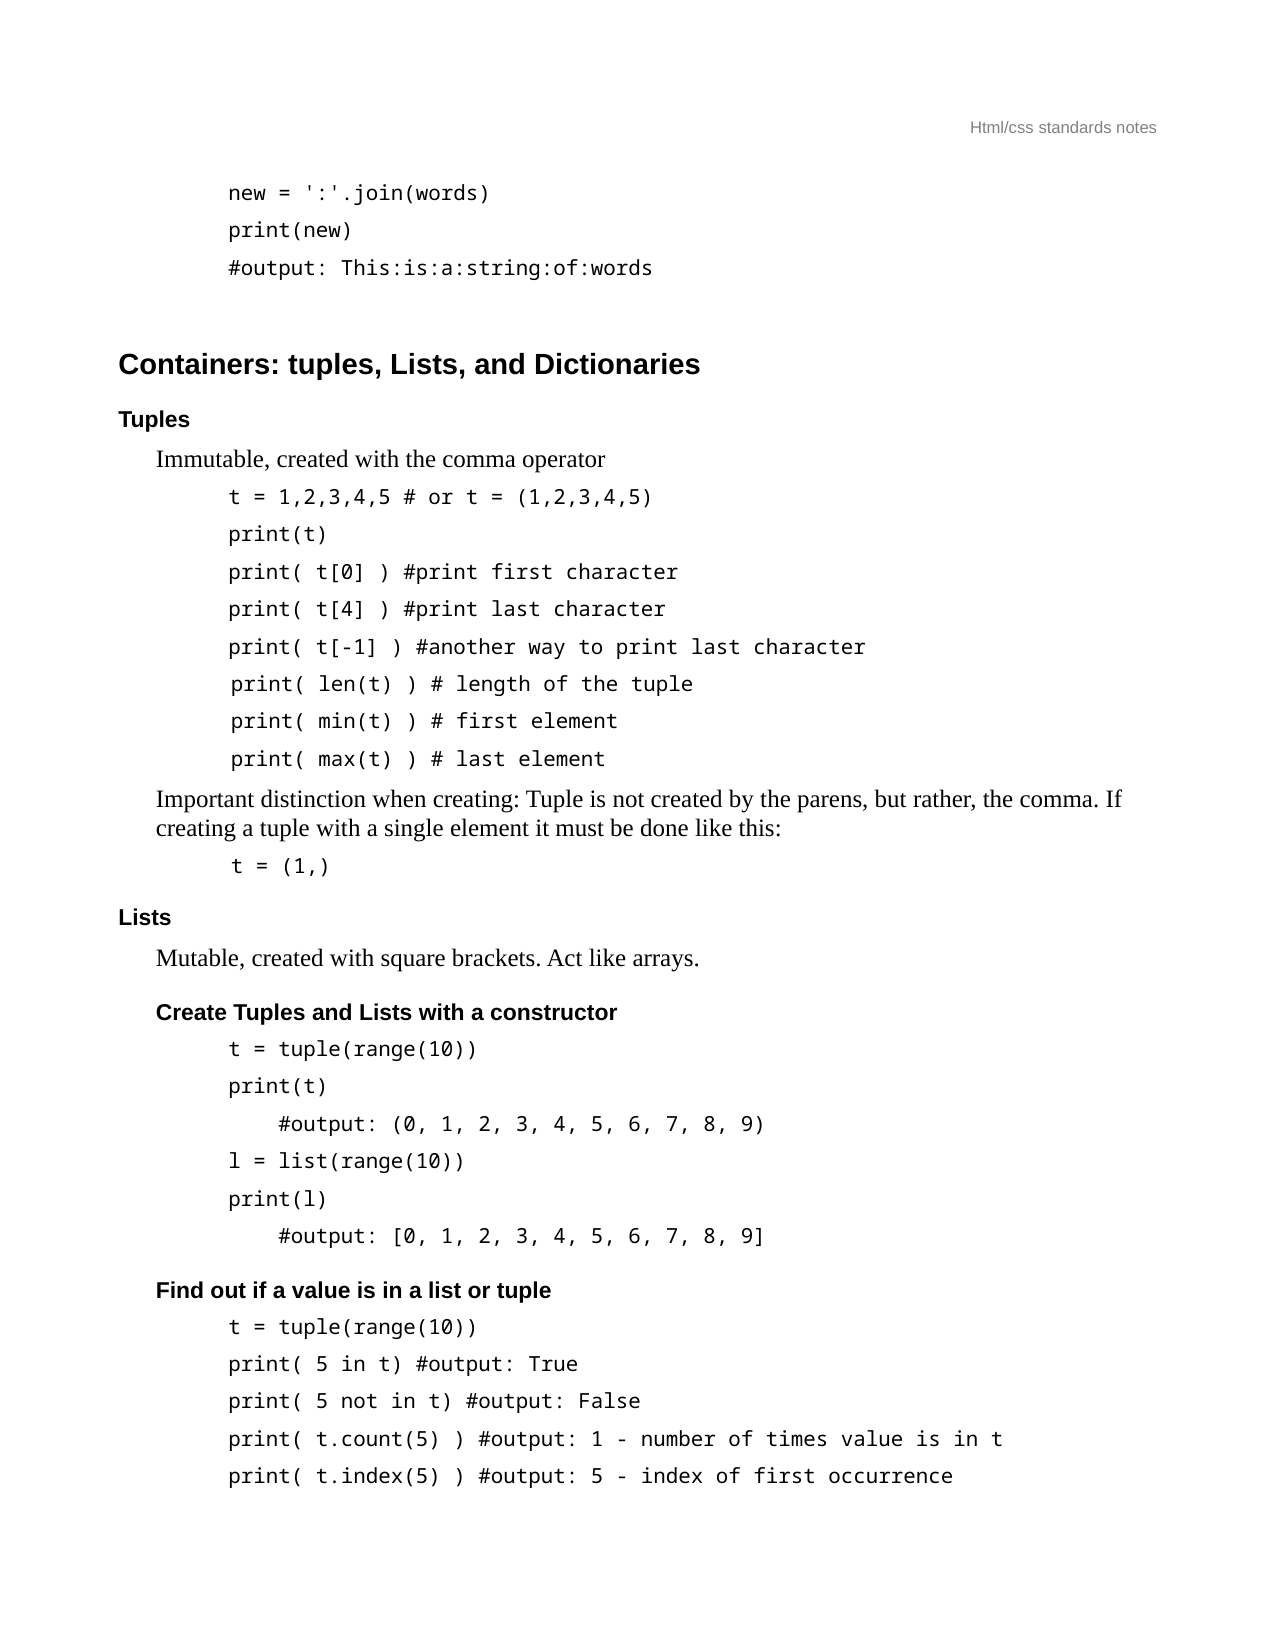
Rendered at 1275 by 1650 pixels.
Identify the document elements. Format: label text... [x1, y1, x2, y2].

text print( min(t) ) # first element [178, 707, 1157, 735]
text t = tuple(range(10)) [178, 1034, 1157, 1063]
subtitle Create Tuples and Lists with a constructor [156, 999, 1157, 1025]
subtitle Lists [118, 904, 1157, 931]
text print( t.index(5) ) #output: 5 - index of first occurrence [178, 1461, 1157, 1490]
text print(t) [178, 519, 1157, 548]
text Mutable, created with square brackets. Act like arrays. [156, 943, 1157, 972]
text print( t[-1] ) #another way to print last character [178, 632, 1157, 660]
text t = tuple(range(10)) [178, 1312, 1157, 1340]
text Important distinction when creating: Tuple is not created by the parens, but rather, the comma. If creating a tuple with a single element it must be done like this: [156, 784, 1157, 842]
text print( len(t) ) # length of the tuple [178, 669, 1157, 698]
text l = list(range(10)) [178, 1146, 1157, 1175]
text #output: [0, 1, 2, 3, 4, 5, 6, 7, 8, 9] [178, 1221, 1157, 1249]
text new = ':'.join(words) [178, 178, 1157, 207]
text print( t[4] ) #print last character [178, 594, 1157, 623]
text print(t) [178, 1072, 1157, 1100]
text #output: This:is:a:string:of:words [178, 253, 1157, 281]
text print( t[0] ) #print first character [178, 557, 1157, 585]
text t = (1,) [178, 851, 1157, 879]
text t = 1,2,3,4,5 # or t = (1,2,3,4,5) [178, 482, 1157, 511]
text Immutable, created with the comma operator [156, 444, 1157, 473]
text print( t.count(5) ) #output: 1 - number of times value is in t [178, 1424, 1157, 1452]
text #output: (0, 1, 2, 3, 4, 5, 6, 7, 8, 9) [178, 1109, 1157, 1137]
text print( 5 in t) #output: True [178, 1349, 1157, 1378]
text print(new) [178, 216, 1157, 244]
subtitle Containers: tuples, Lists, and Dictionaries [118, 347, 1157, 381]
subtitle Tuples [118, 406, 1157, 432]
text print( max(t) ) # last element [178, 744, 1157, 772]
subtitle Find out if a value is in a list or tuple [156, 1277, 1157, 1303]
text print(l) [178, 1184, 1157, 1212]
text print( 5 not in t) #output: False [178, 1387, 1157, 1415]
